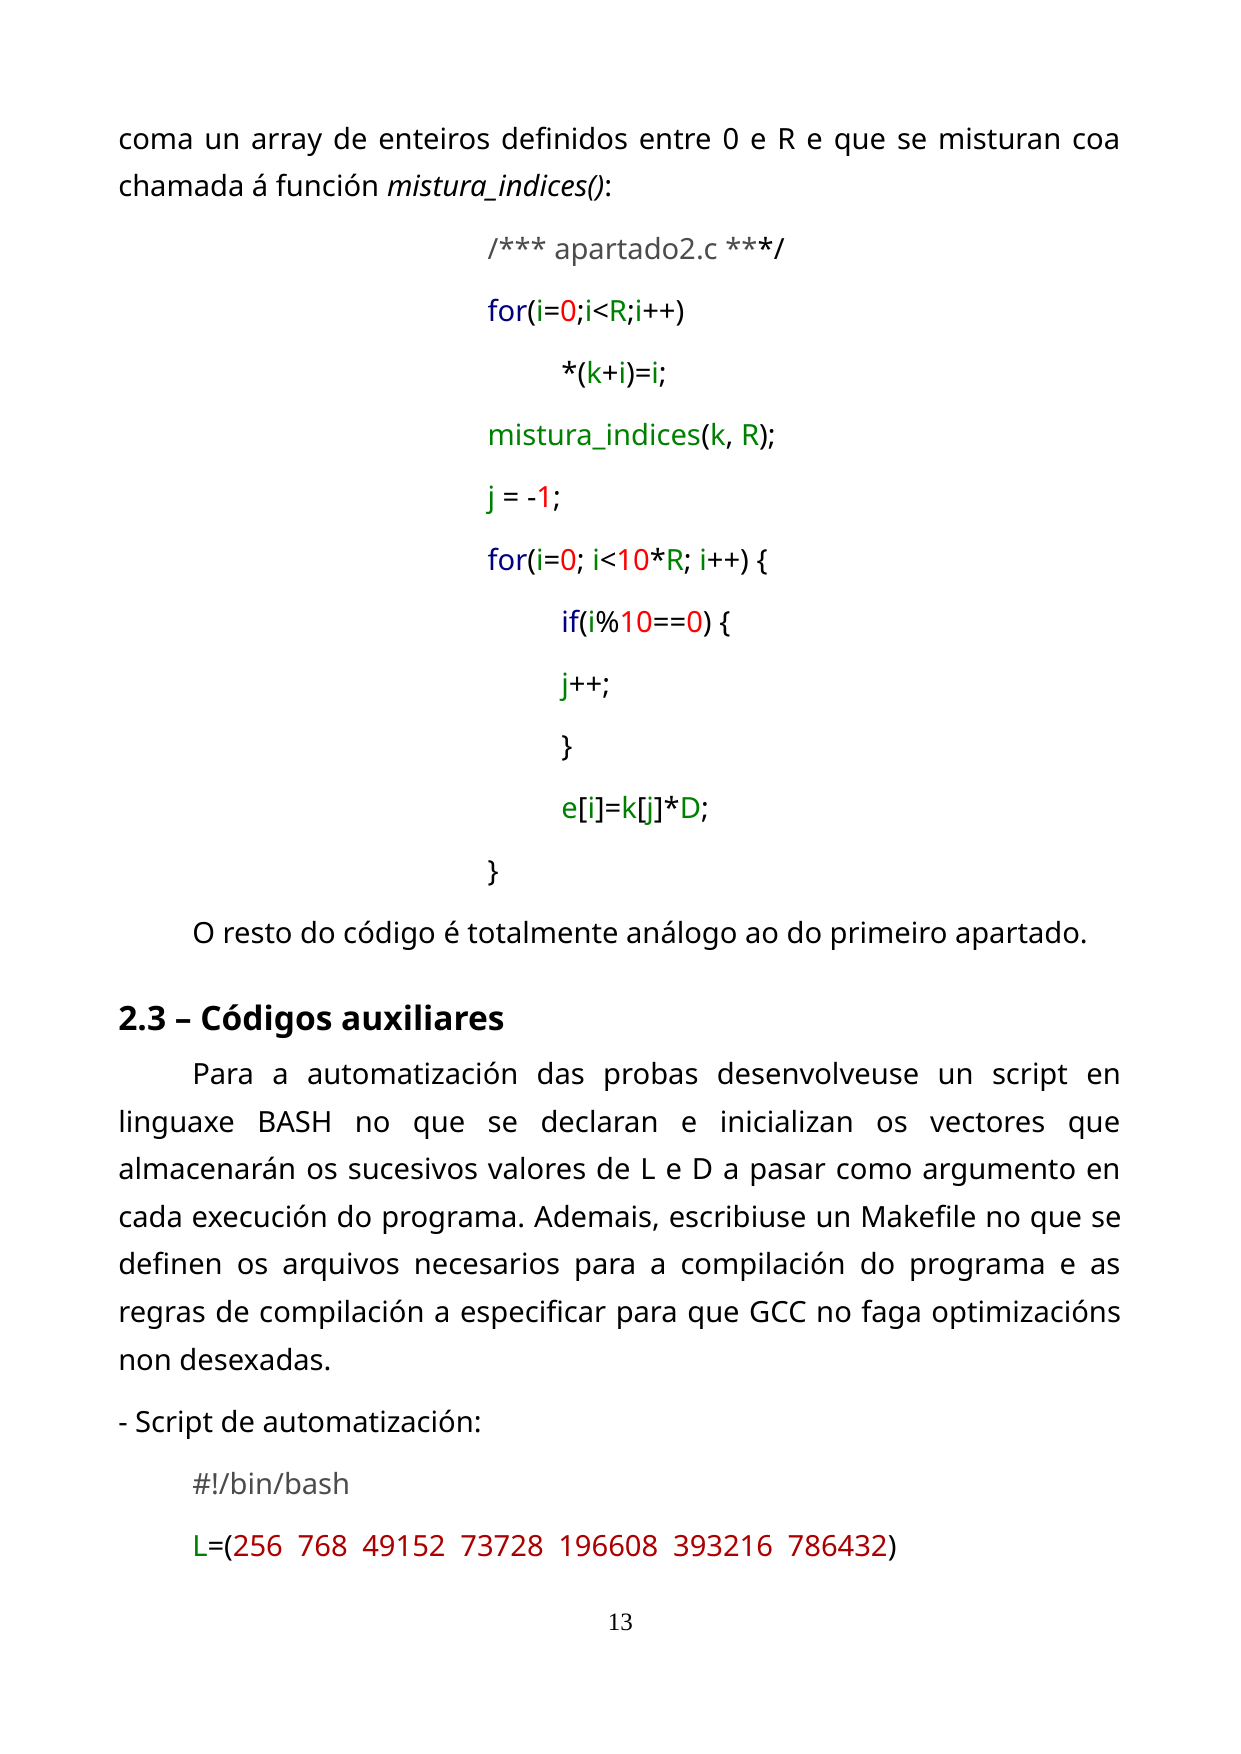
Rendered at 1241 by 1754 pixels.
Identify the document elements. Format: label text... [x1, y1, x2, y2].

text j++; [118, 663, 1122, 703]
text mistura_indices(k, R); [118, 414, 1122, 454]
text /*** apartado2.c ***/ [118, 228, 1122, 268]
text for(i=0; i<10*R; i++) { [118, 539, 1122, 578]
text } [118, 850, 1122, 889]
text } [118, 725, 1122, 765]
text #!/bin/bash [118, 1463, 1122, 1503]
text O resto do código é totalmente análogo ao do primeiro apartado. [118, 912, 1122, 952]
text L=(256 768 49152 73728 196608 393216 786432) [118, 1525, 1122, 1565]
text if(i%10==0) { [118, 601, 1122, 641]
text Para a automatización das probas desenvolveuse un script en linguaxe BASH no que se declaran e inicializan os vectores que almacenarán os sucesivos valores de L e D a pasar como argumento en cada execución do programa. Ademais, escribiuse un Makefile no que se definen os arquivos necesarios para a compilación do programa e as regras de compilación a especificar para que GCC no faga optimizacións non desexadas. [118, 1053, 1122, 1378]
text coma un array de enteiros definidos entre 0 e R e que se misturan coa chamada á función mistura_indices(): [118, 118, 1122, 205]
text for(i=0;i<R;i++) [118, 290, 1122, 330]
text *(k+i)=i; [118, 352, 1122, 392]
text j = -1; [118, 477, 1122, 516]
text - Script de automatización: [118, 1401, 1122, 1441]
subtitle 2.3 – Códigos auxiliares [118, 995, 1122, 1041]
text e[i]=k[j]*D; [118, 788, 1122, 827]
